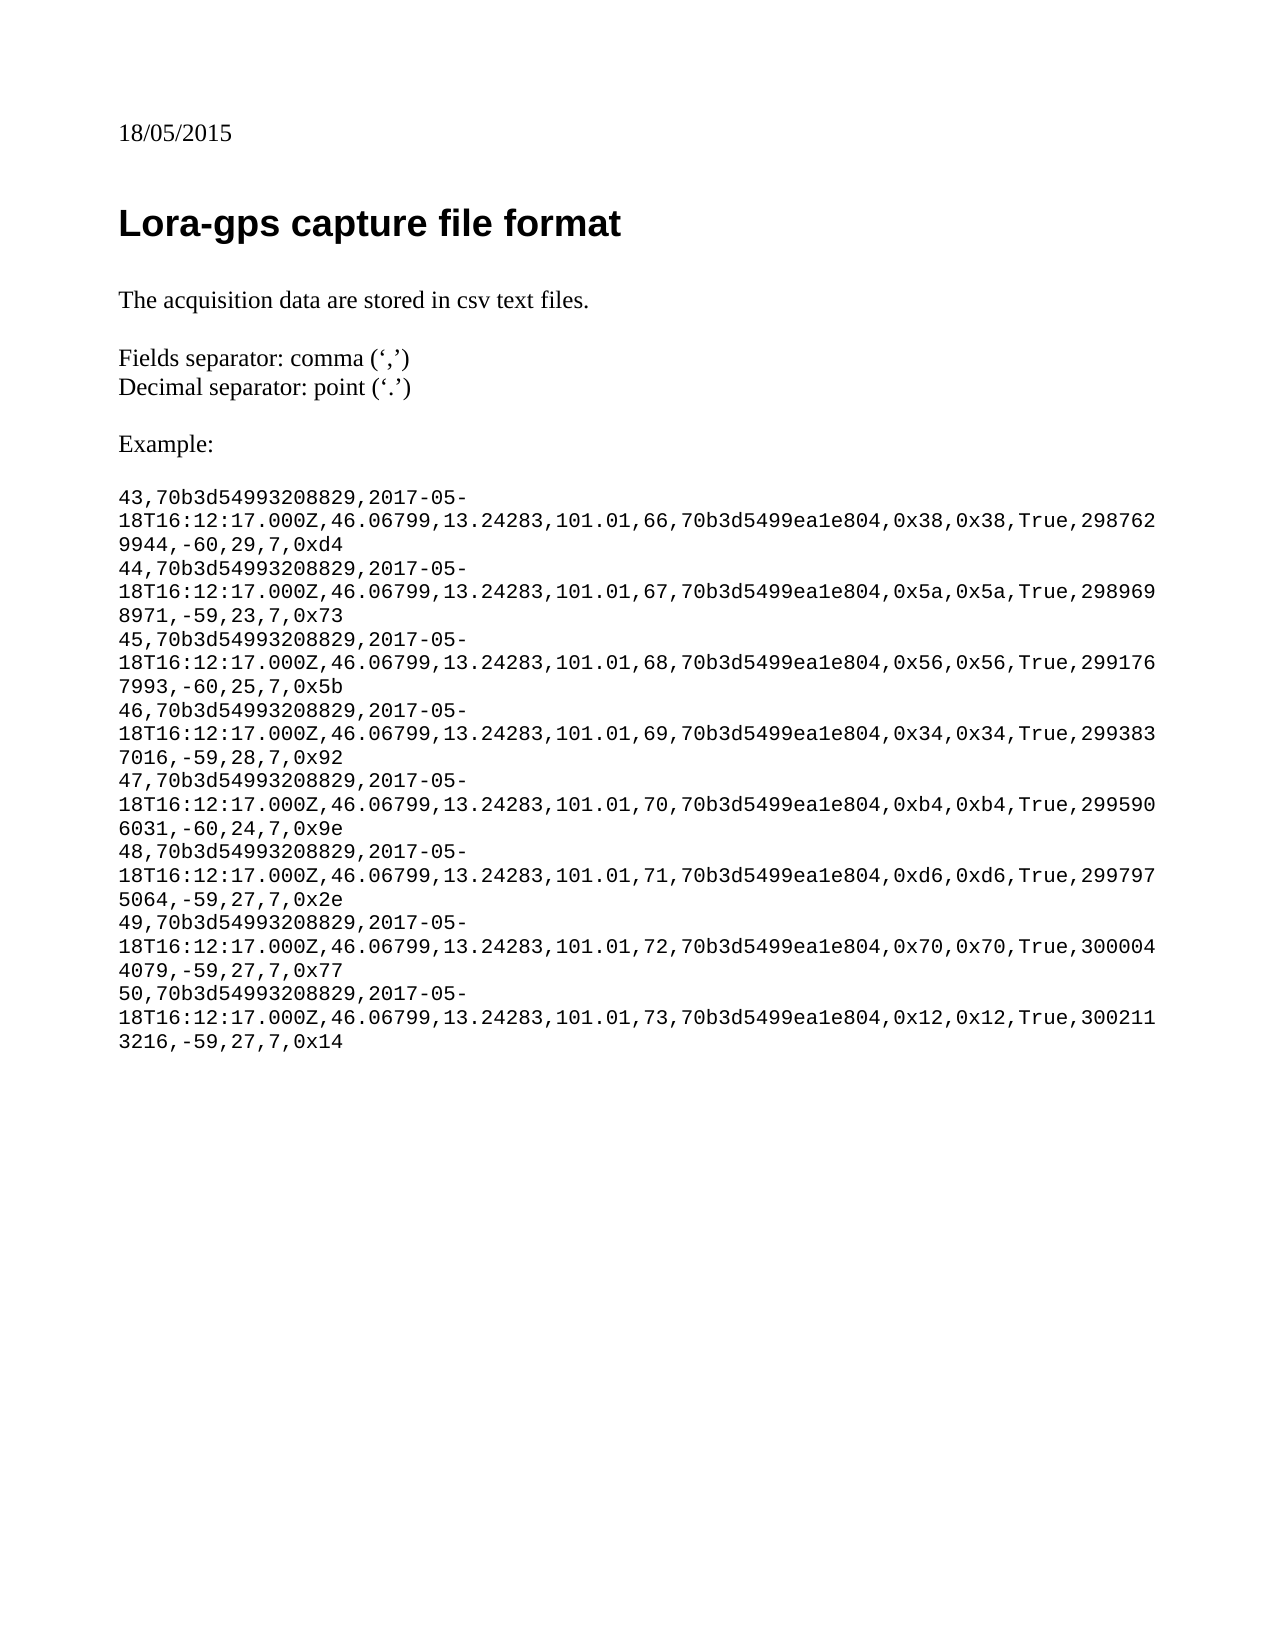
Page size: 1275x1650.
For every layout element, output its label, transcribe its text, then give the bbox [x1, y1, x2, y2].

text 49,70b3d54993208829,2017-05-18T16:12:17.000Z,46.06799,13.24283,101.01,72,70b3d5499ea1e804,0x70,0x70,True,3000044079,-59,27,7,0x77 [118, 912, 1157, 983]
text Fields separator: comma (‘,’) [118, 343, 1157, 372]
text 50,70b3d54993208829,2017-05-18T16:12:17.000Z,46.06799,13.24283,101.01,73,70b3d5499ea1e804,0x12,0x12,True,3002113216,-59,27,7,0x14 [118, 983, 1157, 1054]
text Decimal separator: point (‘.’) [118, 372, 1157, 401]
subtitle Lora-gps capture file format [118, 201, 1157, 244]
text 18/05/2015 [118, 118, 1157, 147]
text 43,70b3d54993208829,2017-05-18T16:12:17.000Z,46.06799,13.24283,101.01,66,70b3d5499ea1e804,0x38,0x38,True,2987629944,-60,29,7,0xd4 [118, 487, 1157, 558]
text 46,70b3d54993208829,2017-05-18T16:12:17.000Z,46.06799,13.24283,101.01,69,70b3d5499ea1e804,0x34,0x34,True,2993837016,-59,28,7,0x92 [118, 699, 1157, 771]
text 45,70b3d54993208829,2017-05-18T16:12:17.000Z,46.06799,13.24283,101.01,68,70b3d5499ea1e804,0x56,0x56,True,2991767993,-60,25,7,0x5b [118, 629, 1157, 699]
text 48,70b3d54993208829,2017-05-18T16:12:17.000Z,46.06799,13.24283,101.01,71,70b3d5499ea1e804,0xd6,0xd6,True,2997975064,-59,27,7,0x2e [118, 841, 1157, 912]
text 47,70b3d54993208829,2017-05-18T16:12:17.000Z,46.06799,13.24283,101.01,70,70b3d5499ea1e804,0xb4,0xb4,True,2995906031,-60,24,7,0x9e [118, 771, 1157, 841]
text The acquisition data are stored in csv text files. [118, 286, 1157, 314]
text 44,70b3d54993208829,2017-05-18T16:12:17.000Z,46.06799,13.24283,101.01,67,70b3d5499ea1e804,0x5a,0x5a,True,2989698971,-59,23,7,0x73 [118, 558, 1157, 629]
text Example: [118, 429, 1157, 458]
